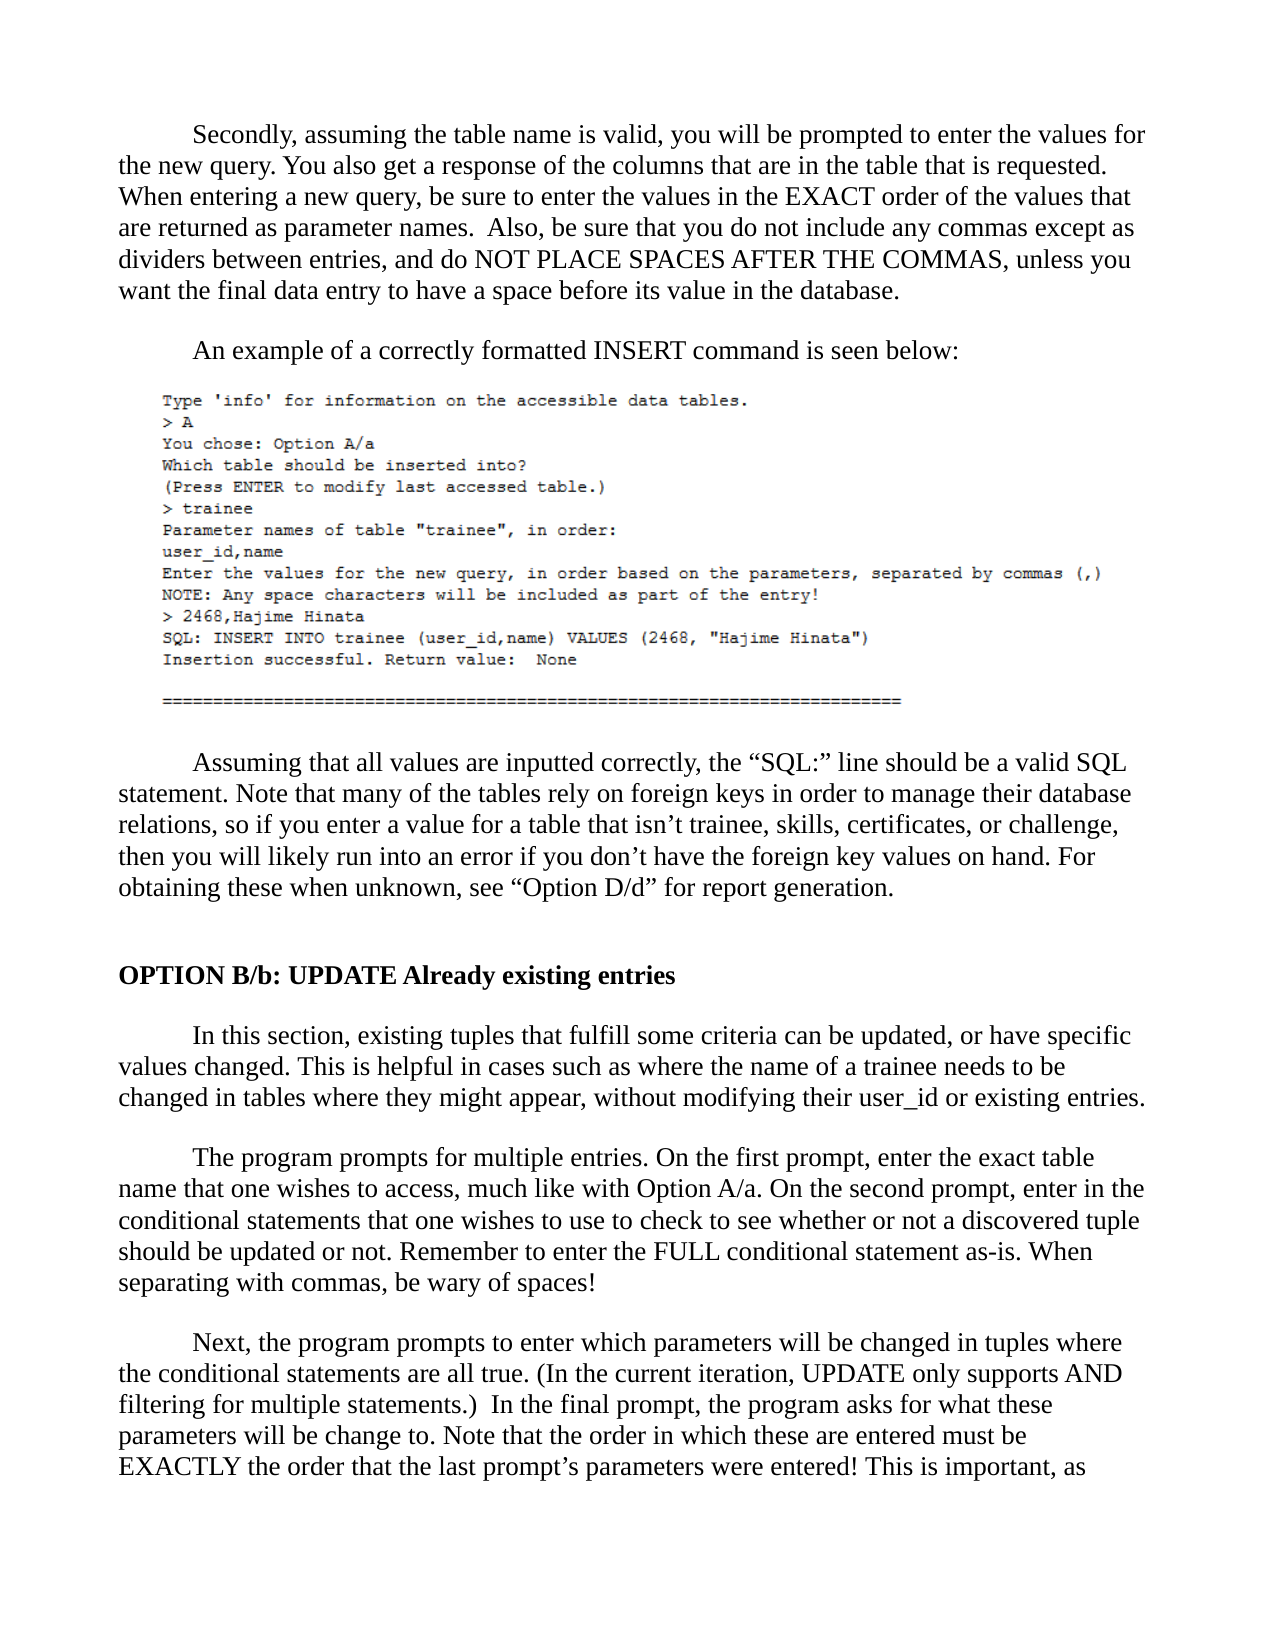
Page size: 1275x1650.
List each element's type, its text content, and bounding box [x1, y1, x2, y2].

text In this section, existing tuples that fulfill some criteria can be updated, or have specific values changed. This is helpful in cases such as where the name of a trainee needs to be changed in tables where they might appear, without modifying their user_id or existing entries. [118, 1019, 1157, 1113]
text Next, the program prompts to enter which parameters will be changed in tuples where the conditional statements are all true. (In the current iteration, UPDATE only supports AND filtering for multiple statements.) In the final prompt, the program asks for what these parameters will be change to. Note that the order in which these are entered must be EXACTLY the order that the last prompt’s parameters were entered! This is important, as [118, 1326, 1157, 1482]
text Secondly, assuming the table name is valid, you will be prompted to enter the values for the new query. You also get a response of the columns that are in the table that is requested. When entering a new query, be sure to enter the values in the EXACT order of the values that are returned as parameter names. Also, be sure that you do not include any commas except as dividers between entries, and do NOT PLACE SPACES AFTER THE COMMAS, unless you want the final data entry to have a space before its value in the database. [118, 118, 1157, 305]
text An example of a correctly formatted INSERT command is seen below: [118, 334, 1157, 365]
text The program prompts for multiple entries. On the first prompt, enter the exact table name that one wishes to access, much like with Option A/a. On the second prompt, enter in the conditional statements that one wishes to use to check to see whether or not a discovered tuple should be updated or not. Remember to enter the FULL conditional statement as-is. When separating with commas, be wary of spaces! [118, 1141, 1157, 1297]
picture [118, 393, 1157, 718]
text Assuming that all values are inputted correctly, the “SQL:” line should be a valid SQL statement. Note that many of the tables rely on foreign keys in order to manage their database relations, so if you enter a value for a table that isn’t trainee, skills, certificates, or challenge, then you will likely run into an error if you don’t have the foreign key values on hand. For obtaining these when unknown, see “Option D/d” for report generation. [118, 746, 1157, 902]
text OPTION B/b: UPDATE Already existing entries [118, 959, 1157, 991]
